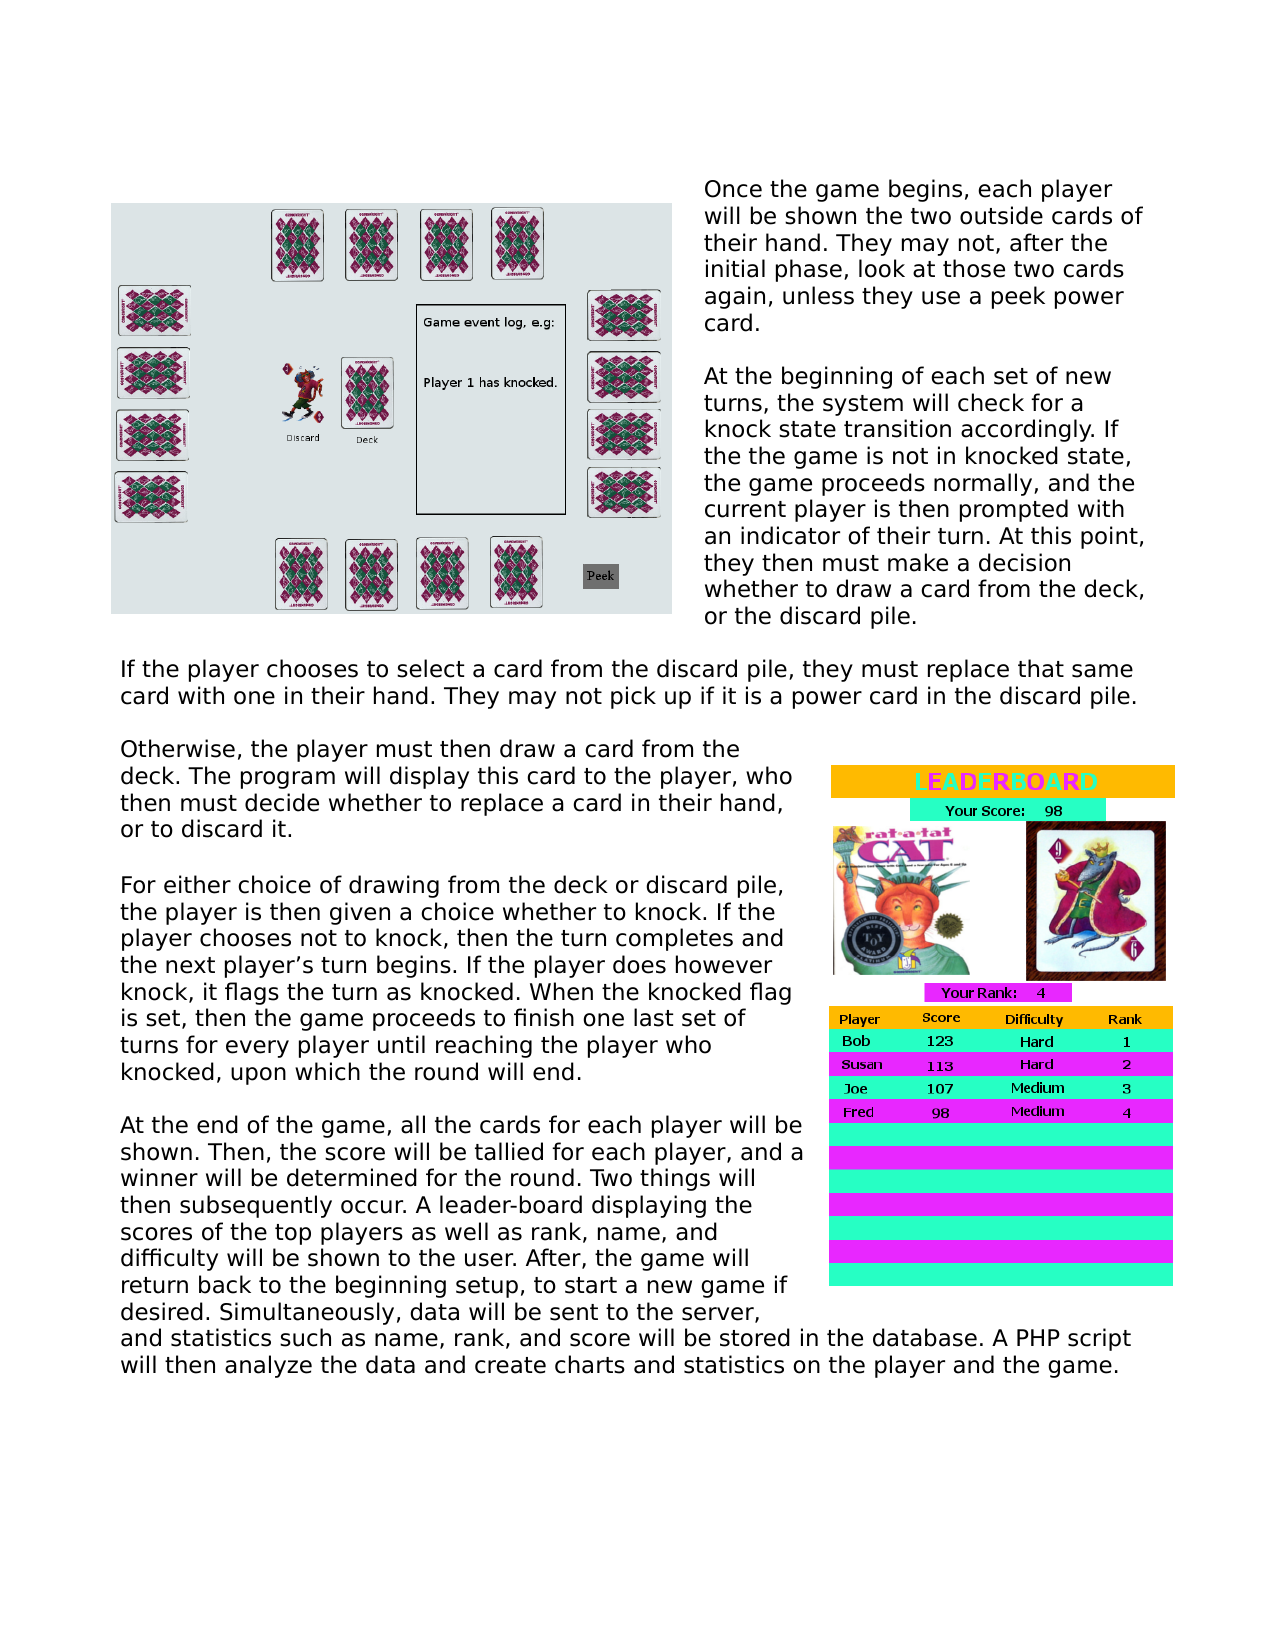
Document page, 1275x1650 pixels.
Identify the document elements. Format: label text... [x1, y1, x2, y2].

picture [111, 203, 672, 614]
picture [821, 759, 1182, 1291]
text Otherwise, the player must then draw a card from the deck. The program will display this card to the player, who then must decide whether to replace a card in their hand, or to discard it. [120, 736, 1157, 843]
text If the player chooses to select a card from the discard pile, they must replace that same card with one in their hand. They may not pick up if it is a power card in the discard pile. [120, 656, 1157, 710]
text Once the game begins, each player will be shown the two outside cards of their hand. They may not, after the initial phase, look at those two cards again, unless they use a peek power card. [120, 176, 1157, 336]
text For either choice of drawing from the deck or discard pile, the player is then given a choice whether to knock. If the player chooses not to knock, then the turn completes and the next player’s turn begins. If the player does however knock, it flags the turn as knocked. When the knocked flag is set, then the game proceeds to finish one last set of turns for every player until reaching the player who knocked, upon which the round will end. [120, 872, 821, 1086]
text At the end of the game, all the cards for each player will be shown. Then, the score will be tallied for each player, and a winner will be determined for the round. Two things will then subsequently occur. A leader-board displaying the scores of the top players as well as rank, name, and difficulty will be shown to the user. After, the game will return back to the beginning setup, to start a new game if desired. Simultaneously, data will be sent to the server, and statistics such as name, rank, and score will be stored in the database. A PHP script will then analyze the data and create charts and statistics on the player and the game. [120, 1112, 1157, 1379]
text At the beginning of each set of new turns, the system will check for a knock state transition accordingly. If the the game is not in knocked state, the game proceeds normally, and the current player is then prompted with an indicator of their turn. At this point, they then must make a decision whether to draw a card from the deck, or the discard pile. [120, 363, 1157, 630]
